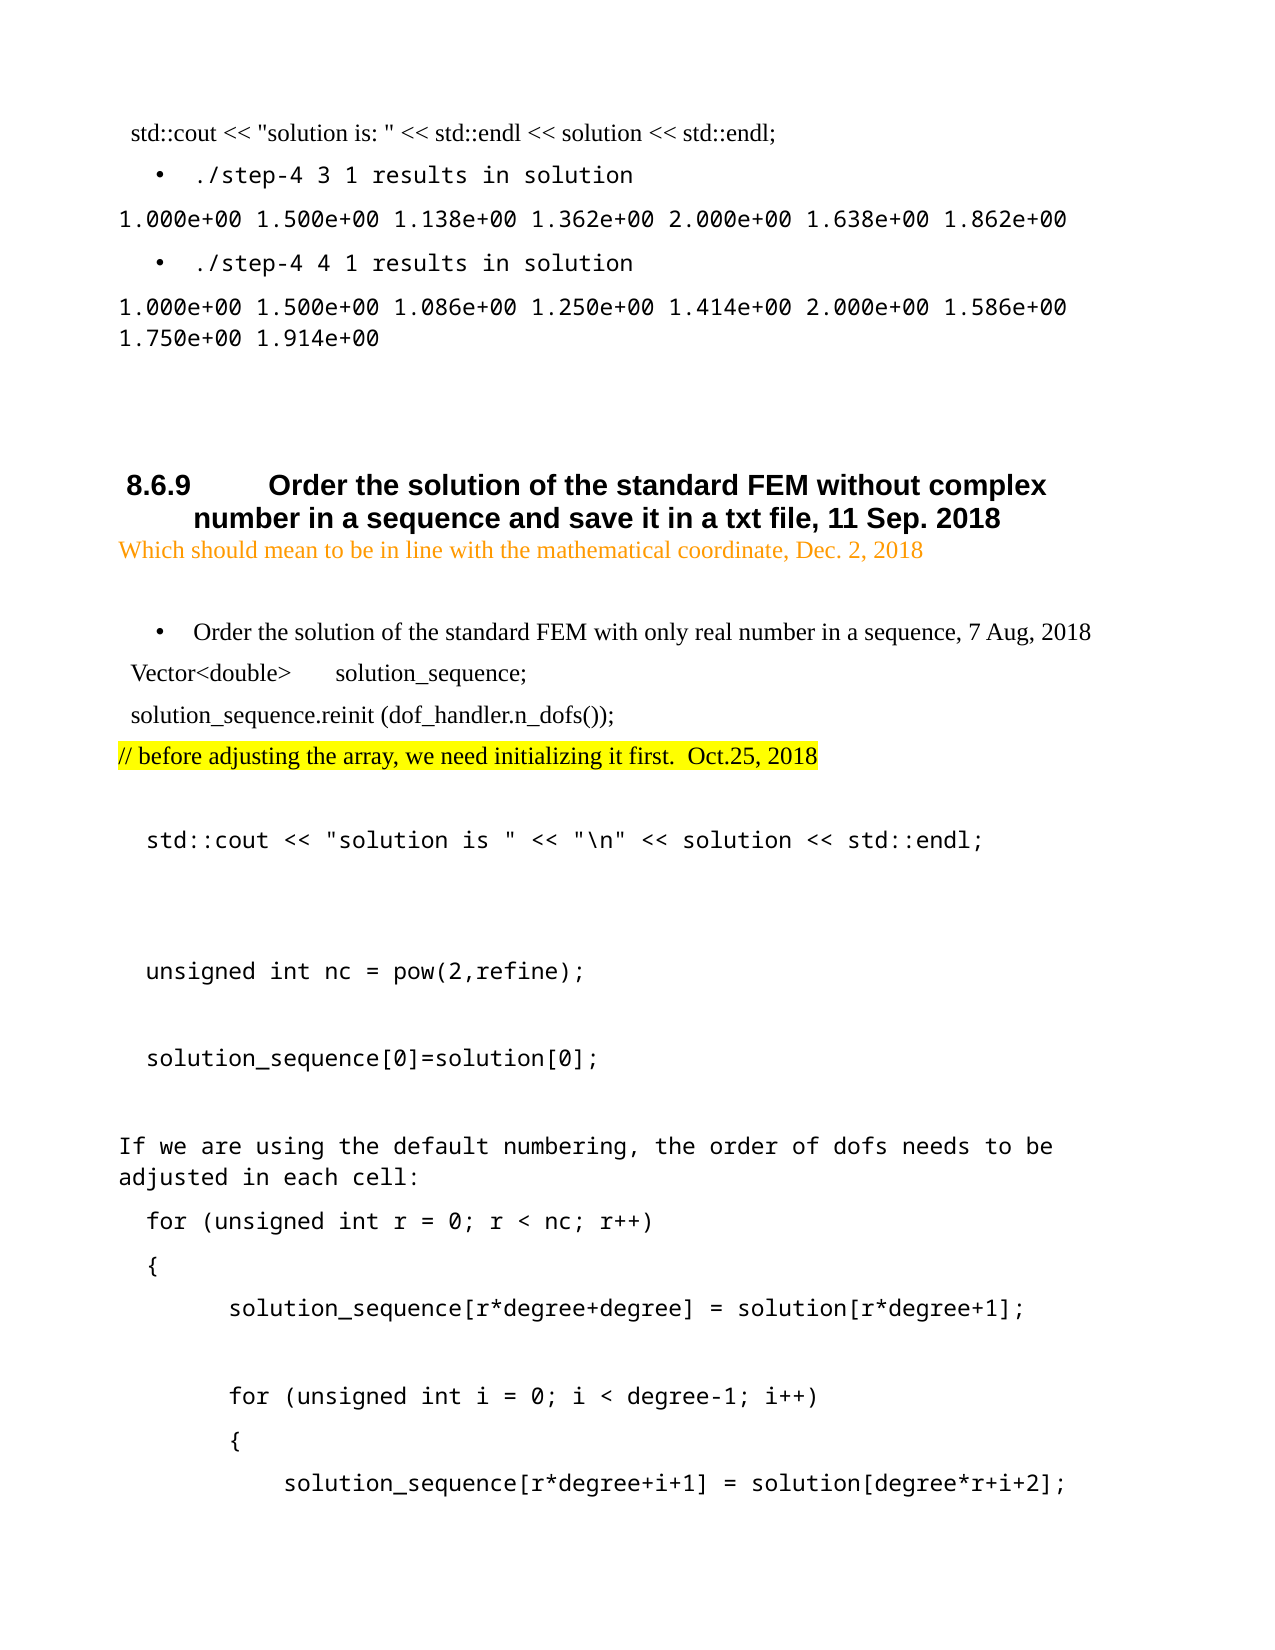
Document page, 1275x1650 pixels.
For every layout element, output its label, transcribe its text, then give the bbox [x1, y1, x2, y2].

text 1.000e+00 1.500e+00 1.086e+00 1.250e+00 1.414e+00 2.000e+00 1.586e+00 1.750e+00 1.914e+00 [118, 291, 1157, 353]
text std::cout << "solution is " << "\n" << solution << std::endl; [118, 823, 1157, 855]
text for (unsigned int r = 0; r < nc; r++) [118, 1205, 1157, 1236]
list ./step-4 3 1 results in solution [156, 159, 1157, 191]
text Which should mean to be in line with the mathematical coordinate, Dec. 2, 2018 [118, 535, 1157, 563]
text solution_sequence[r*degree+degree] = solution[r*degree+1]; [118, 1292, 1157, 1323]
text { [118, 1248, 1157, 1280]
text solution_sequence.reinit (dof_handler.n_dofs()); [118, 700, 1157, 728]
text unsigned int nc = pow(2,refine); [118, 955, 1157, 986]
text for (unsigned int i = 0; i < degree-1; i++) [118, 1380, 1157, 1411]
text solution_sequence[r*degree+i+1] = solution[degree*r+i+2]; [118, 1467, 1157, 1498]
text Vector<double> solution_sequence; [118, 658, 1157, 687]
text solution_sequence[0]=solution[0]; [118, 1042, 1157, 1073]
text If we are using the default numbering, the order of dofs needs to be adjusted in each cell: [118, 1130, 1157, 1192]
subtitle Order the solution of the standard FEM without complex number in a sequence and save it in a txt file, 11 Sep. 2018 [118, 468, 1157, 535]
text { [118, 1423, 1157, 1455]
text 1.000e+00 1.500e+00 1.138e+00 1.362e+00 2.000e+00 1.638e+00 1.862e+00 [118, 203, 1157, 234]
text std::cout << "solution is: " << std::endl << solution << std::endl; [118, 118, 1157, 147]
list Order the solution of the standard FEM with only real number in a sequence, 7 Aug, 2018 [156, 617, 1157, 646]
text // before adjusting the array, we need initializing it first. Oct.25, 2018 [118, 741, 1157, 770]
list ./step-4 4 1 results in solution [156, 247, 1157, 278]
